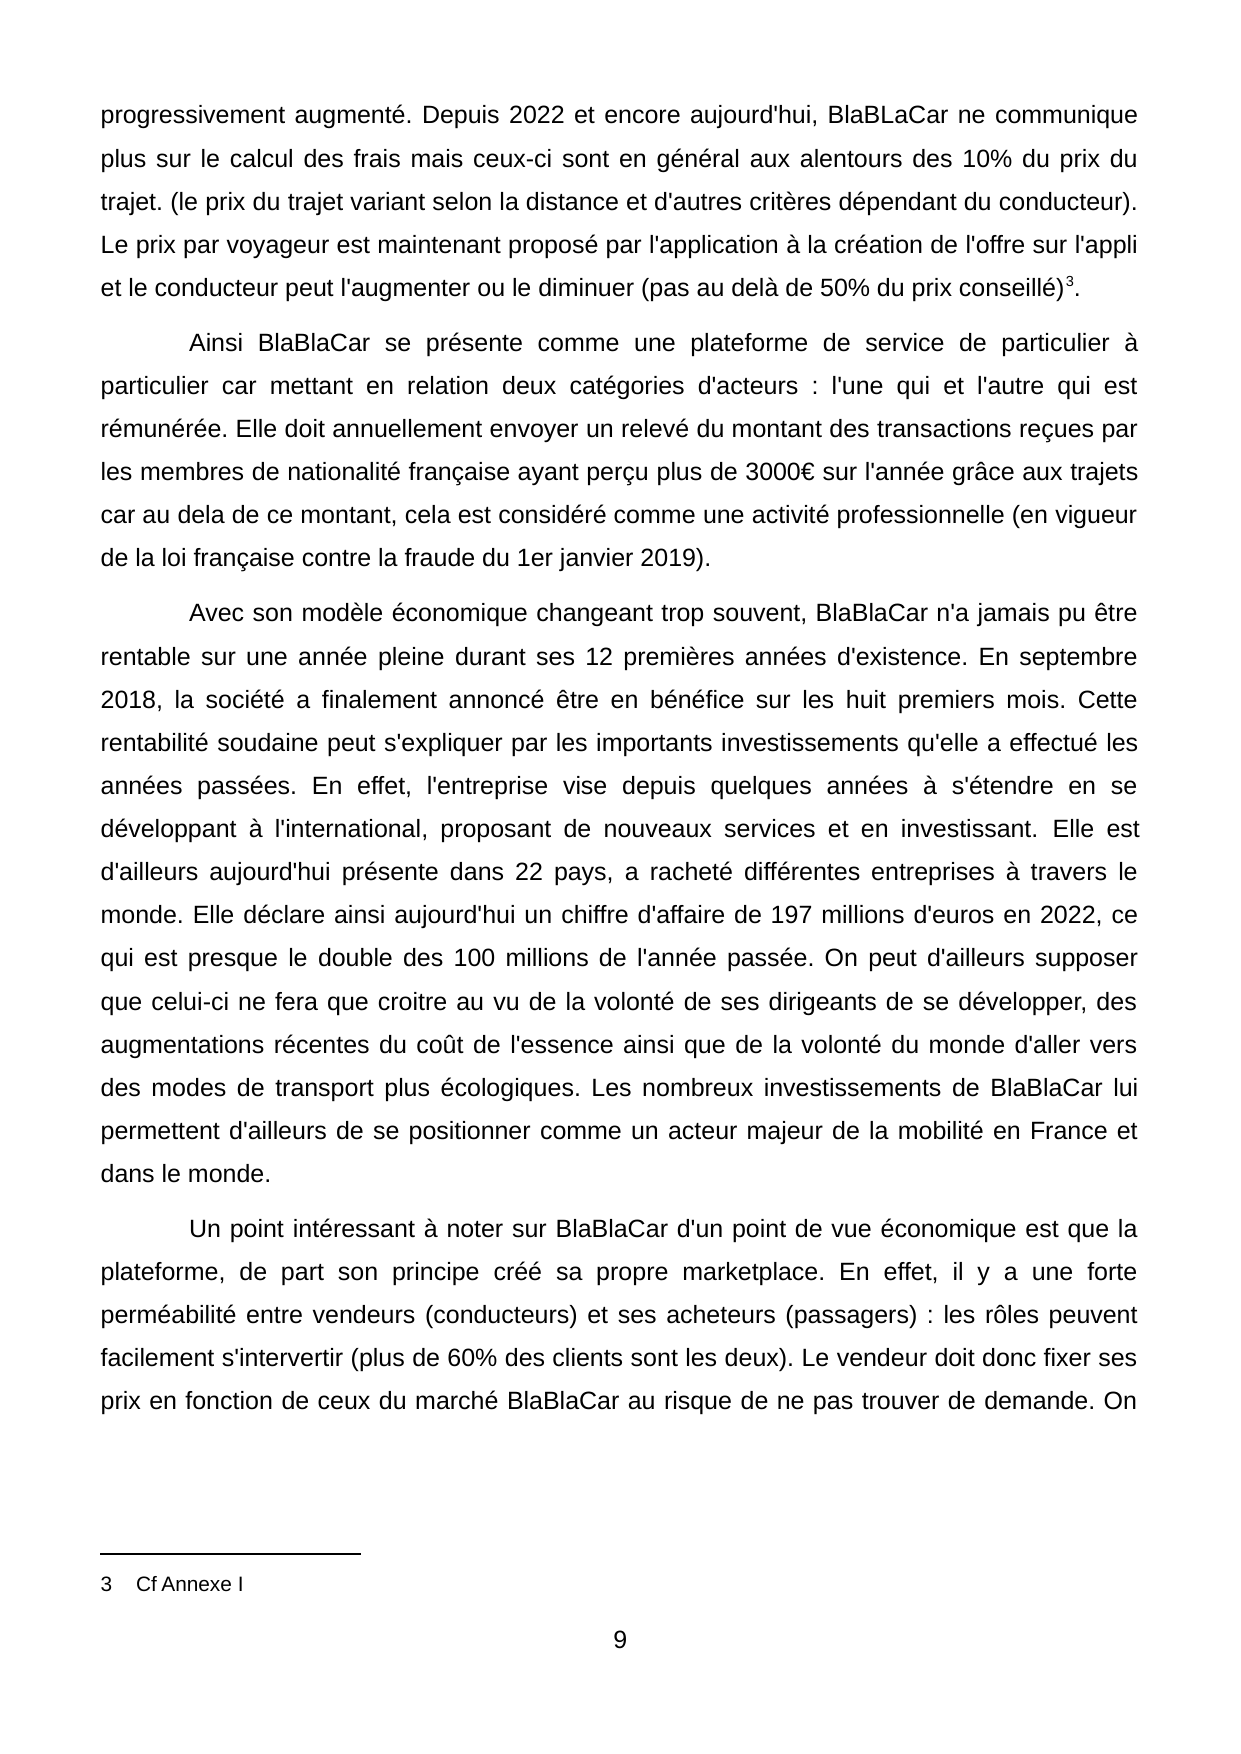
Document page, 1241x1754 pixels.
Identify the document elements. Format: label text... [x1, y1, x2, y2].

text Avec son modèle économique changeant trop souvent, BlaBlaCar n'a jamais pu être rentable sur une année pleine durant ses 12 premières années d'existence. En septembre 2018, la société a finalement annoncé être en bénéfice sur les huit premiers mois. Cette rentabilité soudaine peut s'expliquer par les importants investissements qu'elle a effectué les années passées. En effet, l'entreprise vise depuis quelques années à s'étendre en se développant à l'international, proposant de nouveaux services et en investissant. Elle est d'ailleurs aujourd'hui présente dans 22 pays, a racheté différentes entreprises à travers le monde. Elle déclare ainsi aujourd'hui un chiffre d'affaire de 197 millions d'euros en 2022, ce qui est presque le double des 100 millions de l'année passée. On peut d'ailleurs supposer que celui-ci ne fera que croitre au vu de la volonté de ses dirigeants de se développer, des augmentations récentes du coût de l'essence ainsi que de la volonté du monde d'aller vers des modes de transport plus écologiques. Les nombreux investissements de BlaBlaCar lui permettent d'ailleurs de se positionner comme un acteur majeur de la mobilité en France et dans le monde. [100, 598, 1140, 1188]
text Ainsi BlaBlaCar se présente comme une plateforme de service de particulier à particulier car mettant en relation deux catégories d'acteurs : l'une qui et l'autre qui est rémunérée. Elle doit annuellement envoyer un relevé du montant des transactions reçues par les membres de nationalité française ayant perçu plus de 3000€ sur l'année grâce aux trajets car au dela de ce montant, cela est considéré comme une activité professionnelle (en vigueur de la loi française contre la fraude du 1er janvier 2019). [100, 328, 1140, 572]
text Cf Annexe I [100, 1571, 1140, 1595]
text Un point intéressant à noter sur BlaBlaCar d'un point de vue économique est que la plateforme, de part son principe créé sa propre marketplace. En effet, il y a une forte perméabilité entre vendeurs (conducteurs) et ses acheteurs (passagers) : les rôles peuvent facilement s'intervertir (plus de 60% des clients sont les deux). Le vendeur doit donc fixer ses prix en fonction de ceux du marché BlaBlaCar au risque de ne pas trouver de demande. On [100, 1214, 1140, 1415]
text progressivement augmenté. Depuis 2022 et encore aujourd'hui, BlaBLaCar ne communique plus sur le calcul des frais mais ceux-ci sont en général aux alentours des 10% du prix du trajet. (le prix du trajet variant selon la distance et d'autres critères dépendant du conducteur). Le prix par voyageur est maintenant proposé par l'application à la création de l'offre sur l'appli et le conducteur peut l'augmenter ou le diminuer (pas au delà de 50% du prix conseillé). [100, 100, 1140, 302]
